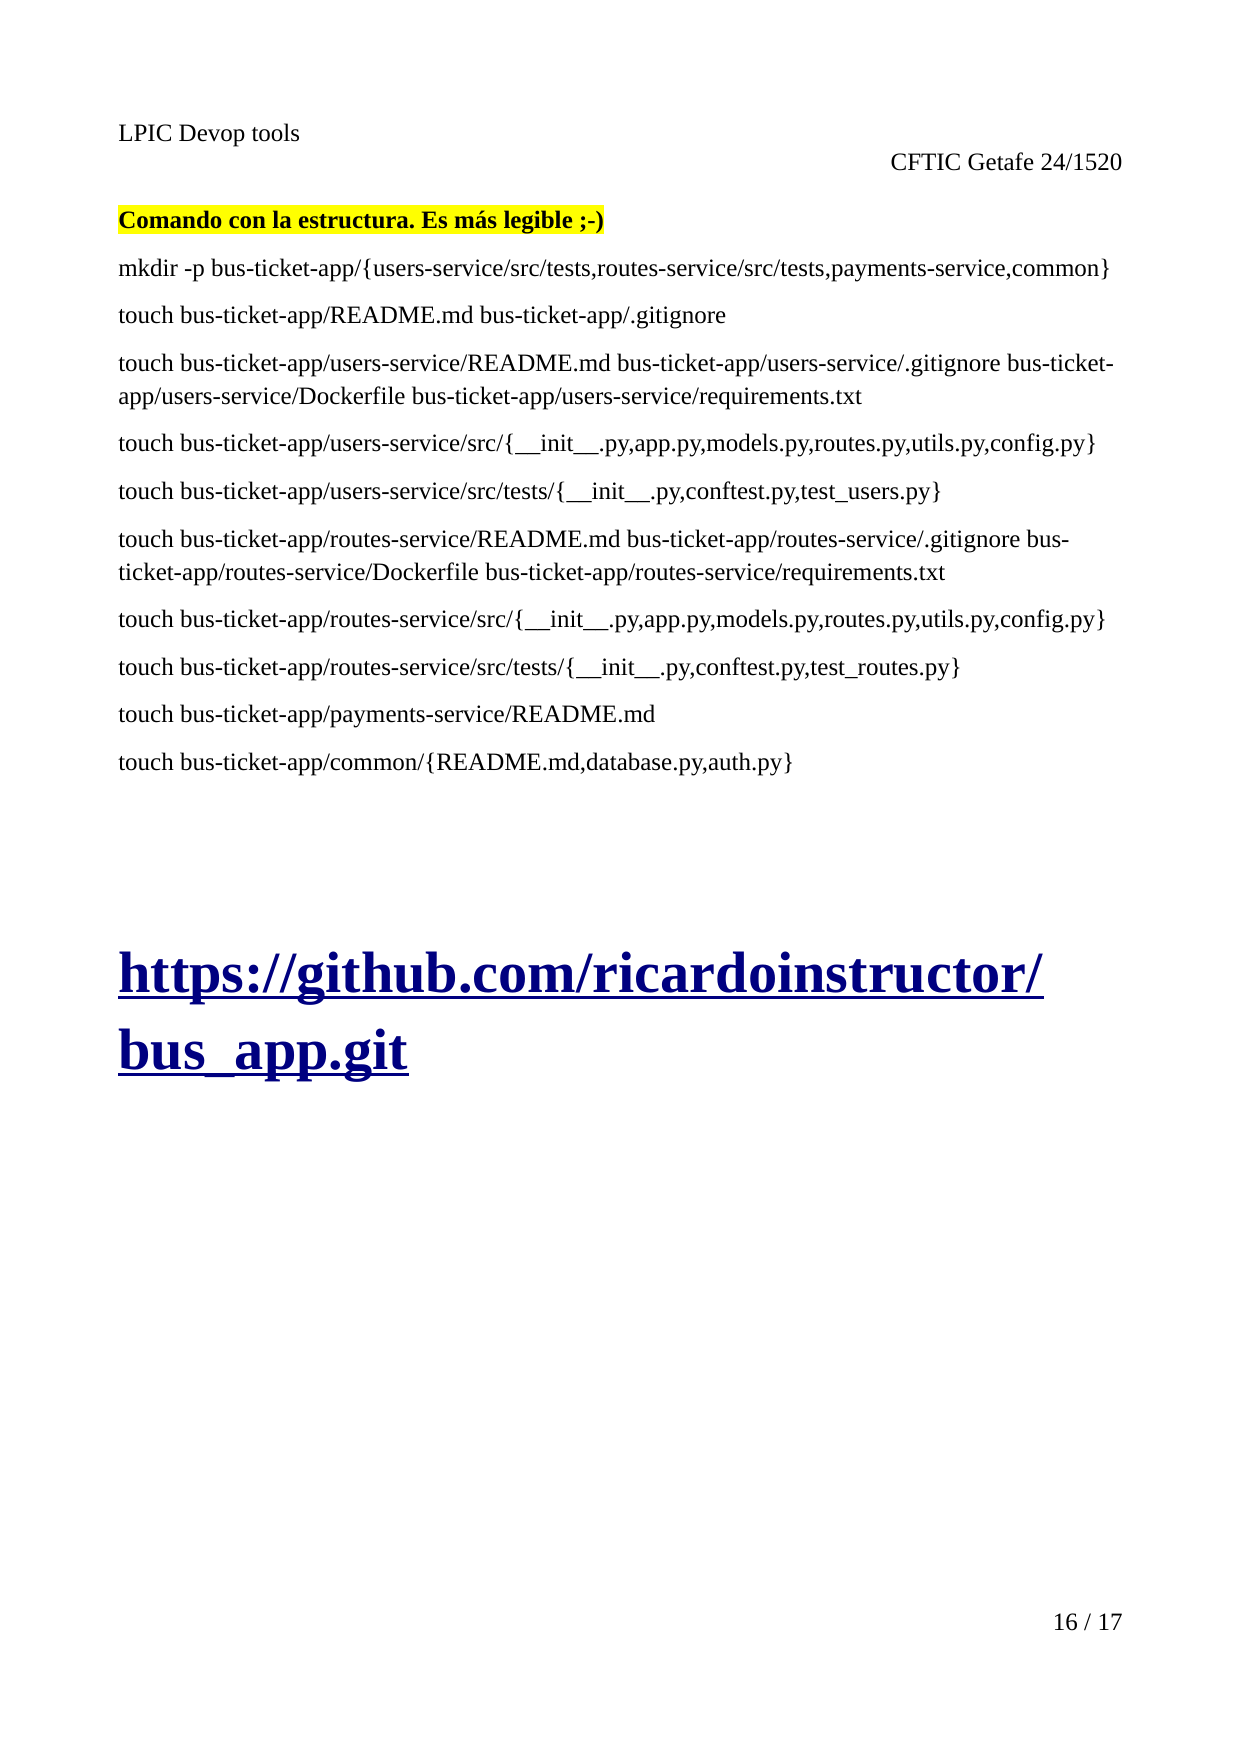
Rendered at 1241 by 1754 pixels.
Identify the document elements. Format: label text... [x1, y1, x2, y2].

text touch bus-ticket-app/payments-service/README.md [118, 699, 1122, 728]
text touch bus-ticket-app/users-service/README.md bus-ticket-app/users-service/.gitignore bus-ticket-app/users-service/Dockerfile bus-ticket-app/users-service/requirements.txt [118, 348, 1122, 410]
text touch bus-ticket-app/common/{README.md,database.py,auth.py} [118, 747, 1122, 776]
text touch bus-ticket-app/routes-service/src/tests/{__init__.py,conftest.py,test_routes.py} [118, 652, 1122, 681]
text mkdir -p bus-ticket-app/{users-service/src/tests,routes-service/src/tests,payments-service,common} [118, 253, 1122, 281]
text touch bus-ticket-app/users-service/src/{__init__.py,app.py,models.py,routes.py,utils.py,config.py} [118, 428, 1122, 457]
text touch bus-ticket-app/README.md bus-ticket-app/.gitignore [118, 300, 1122, 329]
text touch bus-ticket-app/users-service/src/tests/{__init__.py,conftest.py,test_users.py} [118, 476, 1122, 505]
text https://github.com/ricardoinstructor/bus_app.git [118, 938, 1122, 1082]
text touch bus-ticket-app/routes-service/src/{__init__.py,app.py,models.py,routes.py,utils.py,config.py} [118, 604, 1122, 633]
text Comando con la estructura. Es más legible ;-) [118, 205, 1122, 234]
text touch bus-ticket-app/routes-service/README.md bus-ticket-app/routes-service/.gitignore bus-ticket-app/routes-service/Dockerfile bus-ticket-app/routes-service/requirements.txt [118, 524, 1122, 586]
